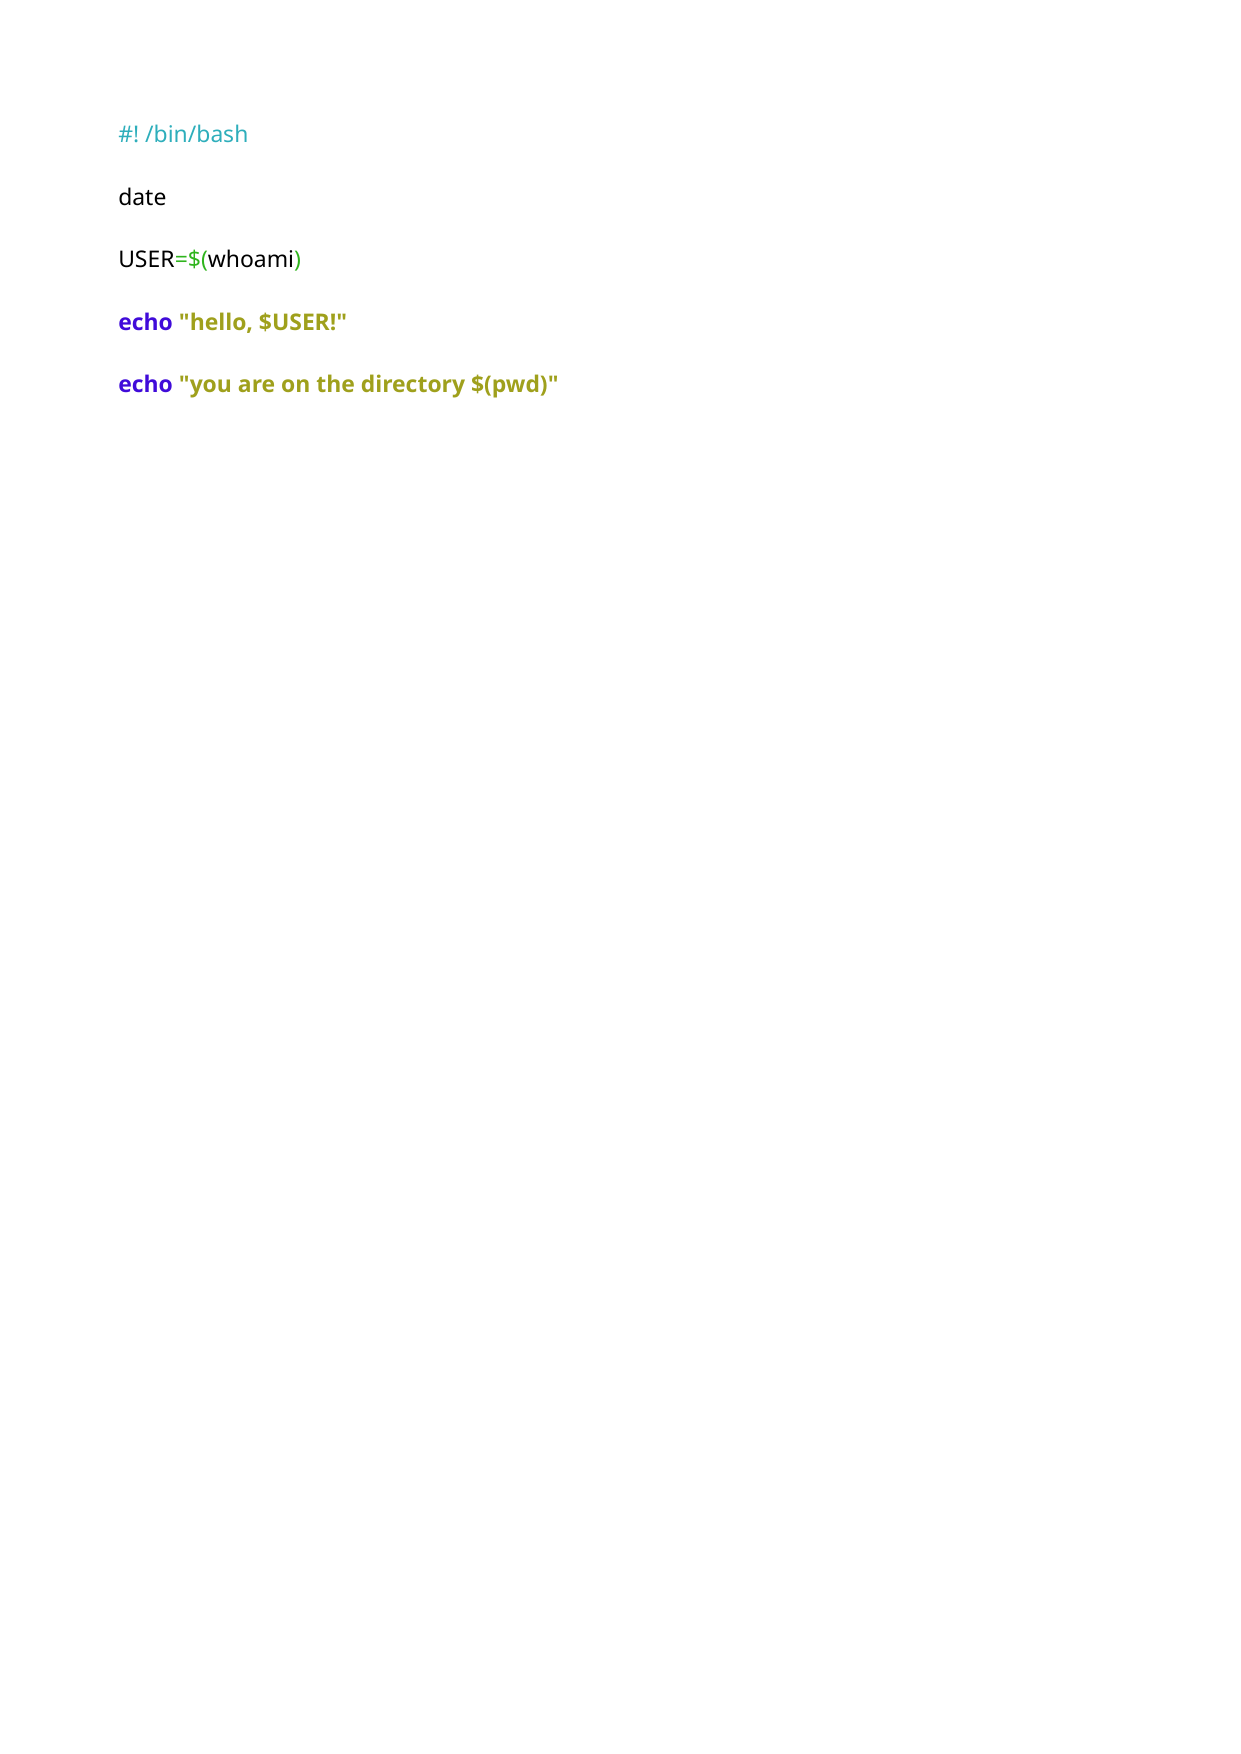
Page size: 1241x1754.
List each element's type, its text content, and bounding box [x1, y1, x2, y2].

text echo "hello, $USER!" [118, 306, 1122, 337]
text USER=$(whoami) [118, 243, 1122, 274]
text #! /bin/bash [118, 118, 1122, 149]
text echo "you are on the directory $(pwd)" [118, 368, 1122, 399]
text date [118, 181, 1122, 212]
